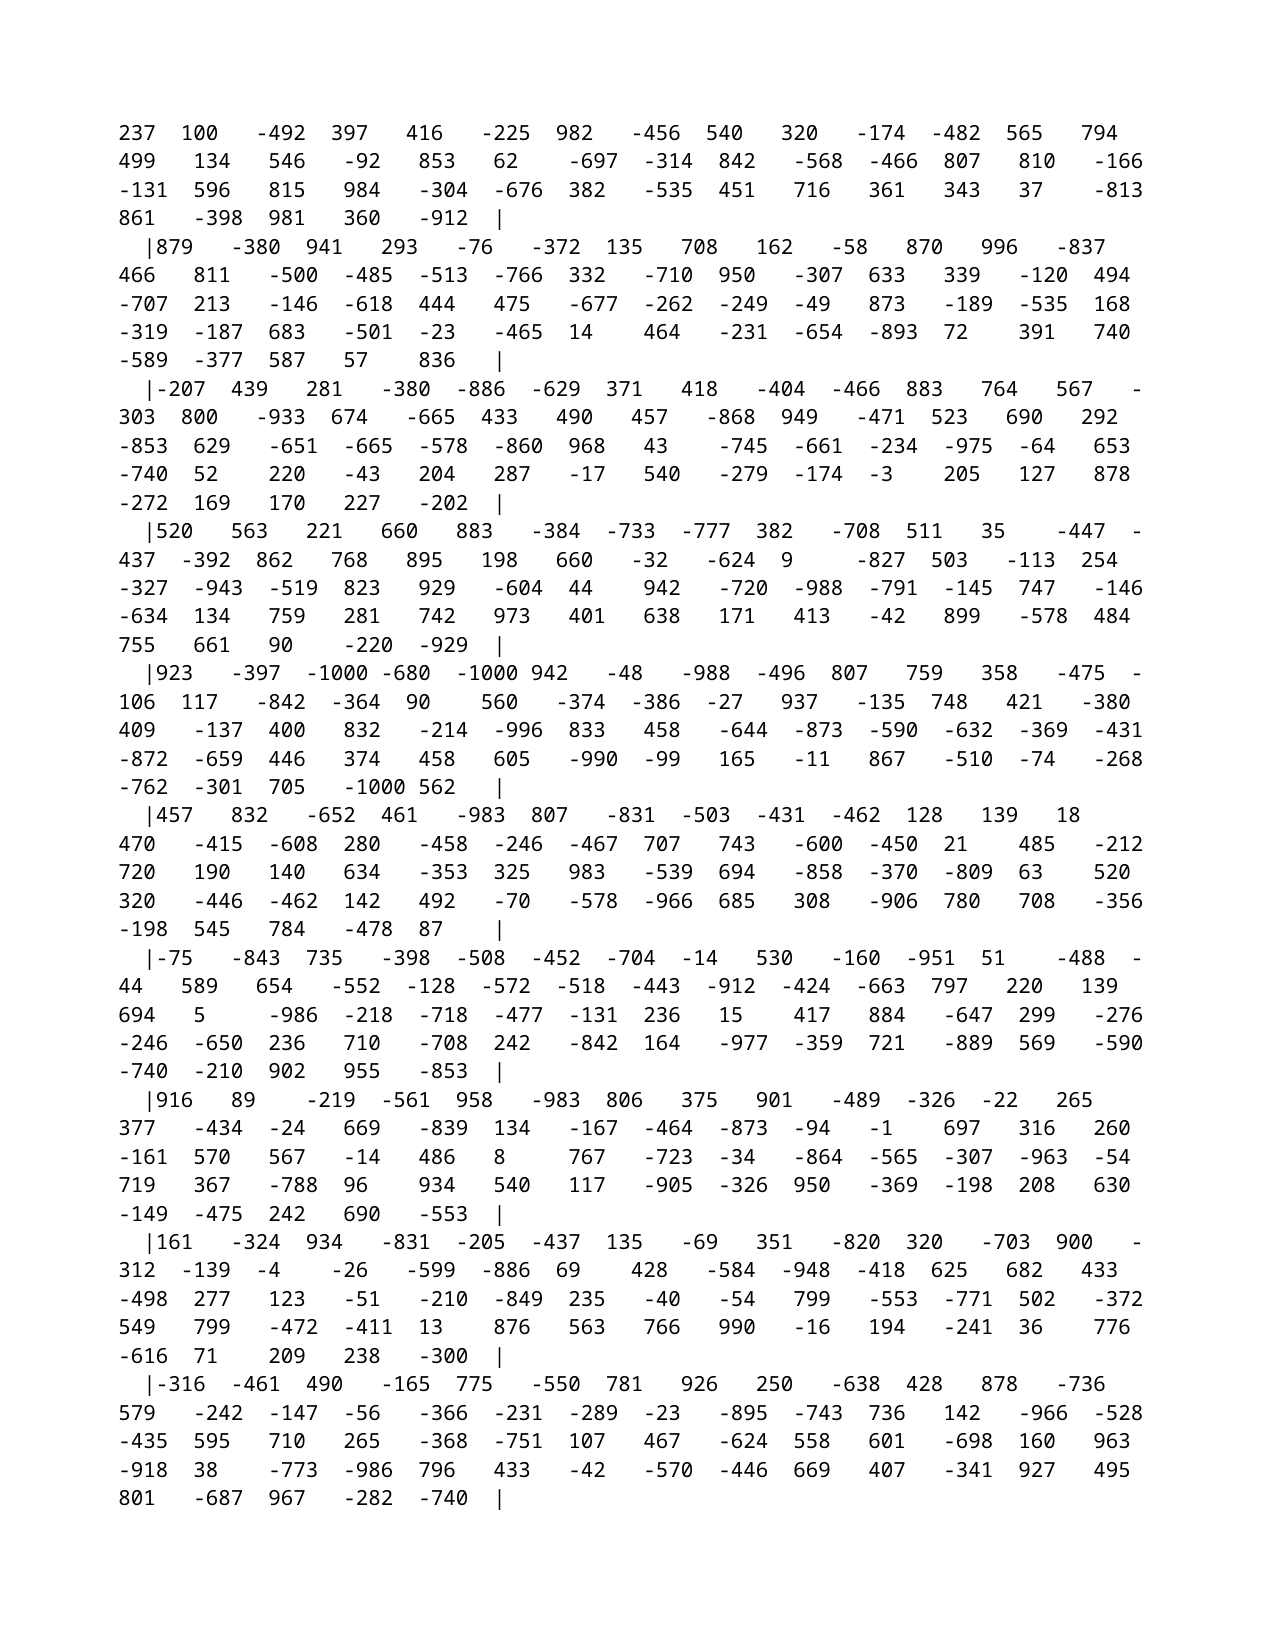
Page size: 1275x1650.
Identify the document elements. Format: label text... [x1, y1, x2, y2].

text |161 -324 934 -831 -205 -437 135 -69 351 -820 320 -703 900 -312 -139 -4 -26 -599 -886 69 428 -584 -948 -418 625 682 433 -498 277 123 -51 -210 -849 235 -40 -54 799 -553 -771 502 -372 549 799 -472 -411 13 876 563 766 990 -16 194 -241 36 776 -616 71 209 238 -300 | [118, 1227, 1157, 1369]
text |520 563 221 660 883 -384 -733 -777 382 -708 511 35 -447 -437 -392 862 768 895 198 660 -32 -624 9 -827 503 -113 254 -327 -943 -519 823 929 -604 44 942 -720 -988 -791 -145 747 -146 -634 134 759 281 742 973 401 638 171 413 -42 899 -578 484 755 661 90 -220 -929 | [118, 516, 1157, 658]
text |879 -380 941 293 -76 -372 135 708 162 -58 870 996 -837 466 811 -500 -485 -513 -766 332 -710 950 -307 633 339 -120 494 -707 213 -146 -618 444 475 -677 -262 -249 -49 873 -189 -535 168 -319 -187 683 -501 -23 -465 14 464 -231 -654 -893 72 391 740 -589 -377 587 57 836 | [118, 232, 1157, 374]
text |-316 -461 490 -165 775 -550 781 926 250 -638 428 878 -736 579 -242 -147 -56 -366 -231 -289 -23 -895 -743 736 142 -966 -528 -435 595 710 265 -368 -751 107 467 -624 558 601 -698 160 963 -918 38 -773 -986 796 433 -42 -570 -446 669 407 -341 927 495 801 -687 967 -282 -740 | [118, 1369, 1157, 1512]
text |916 89 -219 -561 958 -983 806 375 901 -489 -326 -22 265 377 -434 -24 669 -839 134 -167 -464 -873 -94 -1 697 316 260 -161 570 567 -14 486 8 767 -723 -34 -864 -565 -307 -963 -54 719 367 -788 96 934 540 117 -905 -326 950 -369 -198 208 630 -149 -475 242 690 -553 | [118, 1085, 1157, 1227]
text |-75 -843 735 -398 -508 -452 -704 -14 530 -160 -951 51 -488 -44 589 654 -552 -128 -572 -518 -443 -912 -424 -663 797 220 139 694 5 -986 -218 -718 -477 -131 236 15 417 884 -647 299 -276 -246 -650 236 710 -708 242 -842 164 -977 -359 721 -889 569 -590 -740 -210 902 955 -853 | [118, 943, 1157, 1085]
text -237 100 -492 397 416 -225 982 -456 540 320 -174 -482 565 794 499 134 546 -92 853 62 -697 -314 842 -568 -466 807 810 -166 -131 596 815 984 -304 -676 382 -535 451 716 361 343 37 -813 861 -398 981 360 -912 | [118, 118, 1157, 232]
text |457 832 -652 461 -983 807 -831 -503 -431 -462 128 139 18 470 -415 -608 280 -458 -246 -467 707 743 -600 -450 21 485 -212 720 190 140 634 -353 325 983 -539 694 -858 -370 -809 63 520 320 -446 -462 142 492 -70 -578 -966 685 308 -906 780 708 -356 -198 545 784 -478 87 | [118, 801, 1157, 943]
text |-207 439 281 -380 -886 -629 371 418 -404 -466 883 764 567 -303 800 -933 674 -665 433 490 457 -868 949 -471 523 690 292 -853 629 -651 -665 -578 -860 968 43 -745 -661 -234 -975 -64 653 -740 52 220 -43 204 287 -17 540 -279 -174 -3 205 127 878 -272 169 170 227 -202 | [118, 374, 1157, 516]
text |923 -397 -1000 -680 -1000 942 -48 -988 -496 807 759 358 -475 -106 117 -842 -364 90 560 -374 -386 -27 937 -135 748 421 -380 409 -137 400 832 -214 -996 833 458 -644 -873 -590 -632 -369 -431 -872 -659 446 374 458 605 -990 -99 165 -11 867 -510 -74 -268 -762 -301 705 -1000 562 | [118, 658, 1157, 801]
